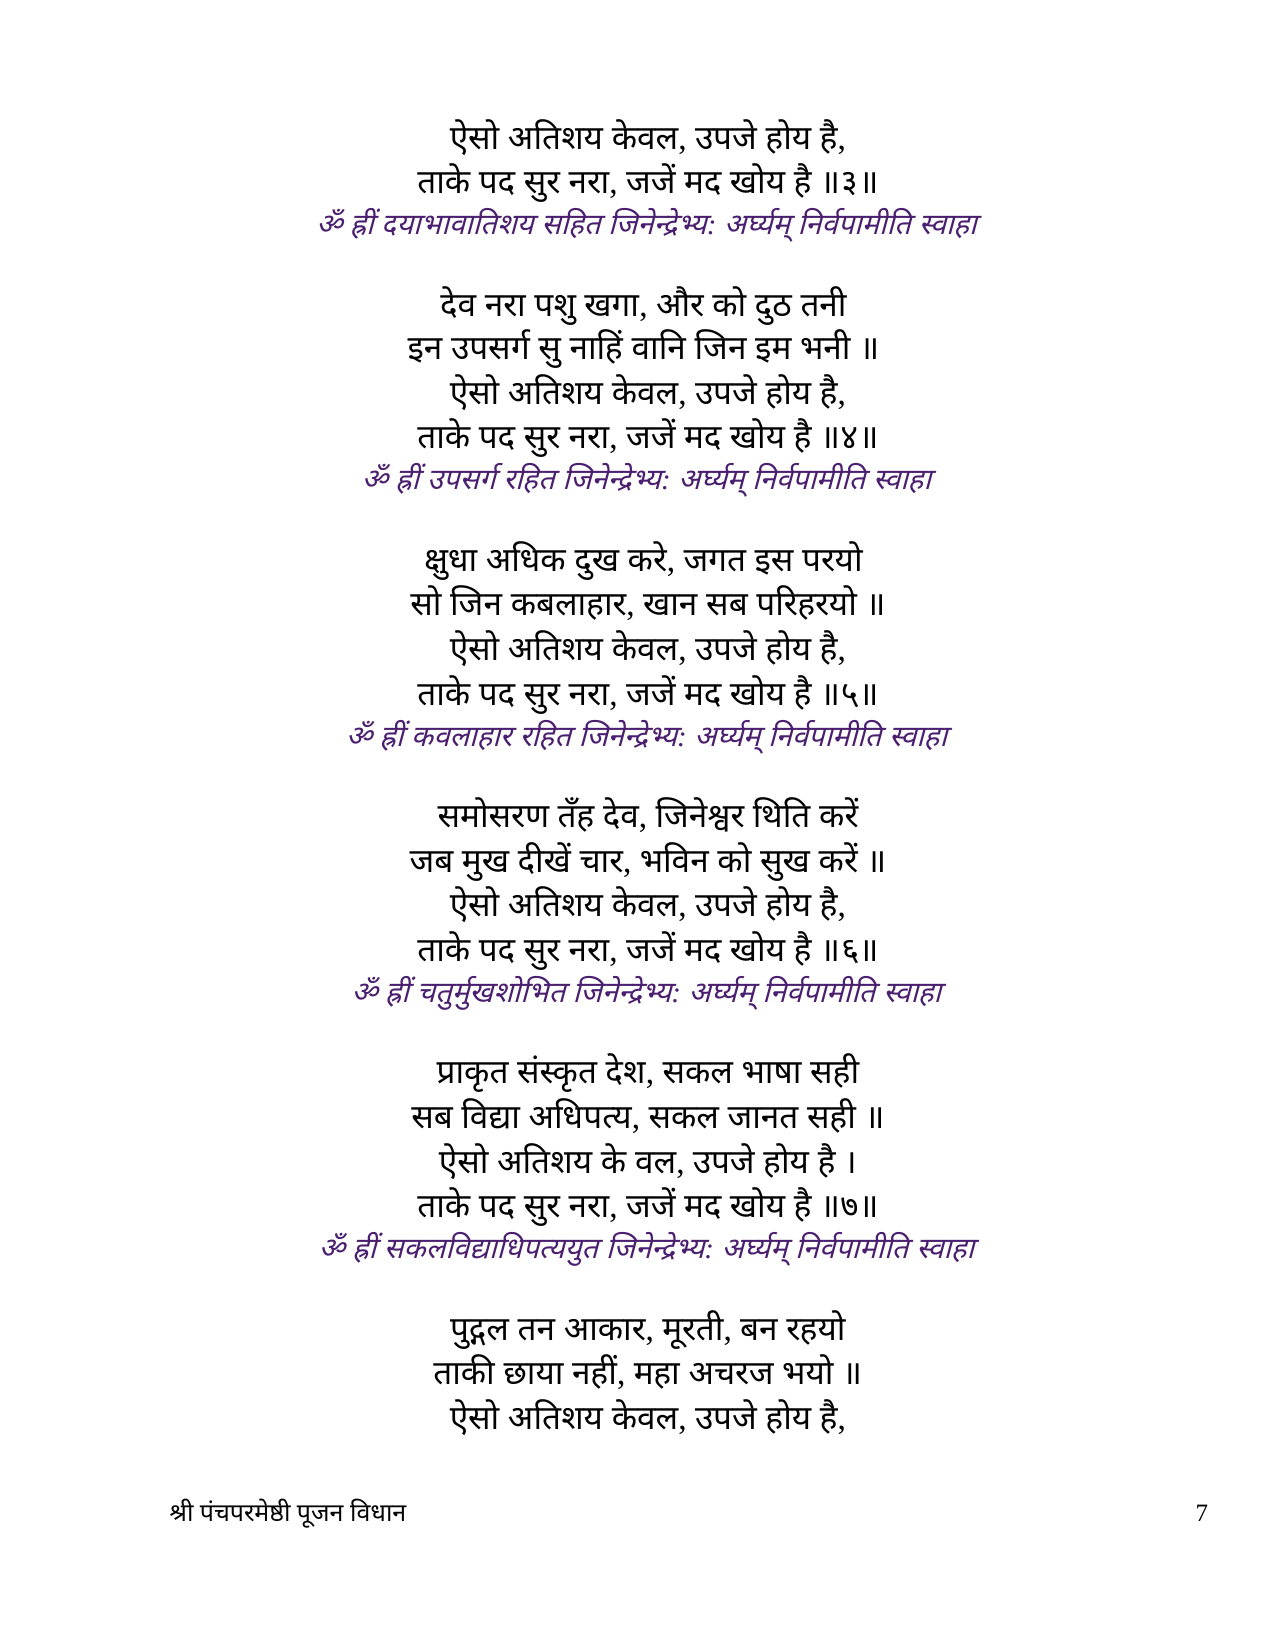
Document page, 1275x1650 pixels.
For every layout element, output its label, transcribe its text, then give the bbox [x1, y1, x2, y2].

text प्राकृत संस्कृत देश, सकल भाषा सही सब विद्या अधिपत्य, सकल जानत सही ॥ ऐसो अतिशय के वल, उपजे होय है । ताके पद सुर नरा, जजें मद खोय है ॥७॥ ॐ ह्रीं सकलविद्याधिपत्ययुत जिनेन्द्रेभ्य: अर्घ्यम् निर्वपामीति स्वाहा [87, 1014, 1208, 1270]
text ऐसो अतिशय केवल, उपजे होय है, [87, 1398, 1208, 1443]
text ऐसो अतिशय केवल, उपजे होय है, ताके पद सुर नरा, जजें मद खोय है ॥५॥ ॐ ह्रीं कवलाहार रहित जिनेन्द्रेभ्य: अर्घ्यम् निर्वपामीति स्वाहा [87, 629, 1208, 758]
text ऐसो अतिशय केवल, उपजे होय है, ताके पद सुर नरा, जजें मद खोय है ॥३॥ ॐ ह्रीं दयाभावातिशय सहित जिनेन्द्रेभ्य: अर्घ्यम् निर्वपामीति स्वाहा [87, 118, 1208, 247]
text ऐसो अतिशय केवल, उपजे होय है, ताके पद सुर नरा, जजें मद खोय है ॥४॥ ॐ ह्रीं उपसर्ग रहित जिनेन्द्रेभ्य: अर्घ्यम् निर्वपामीति स्वाहा [87, 373, 1208, 502]
text ऐसो अतिशय केवल, उपजे होय है, ताके पद सुर नरा, जजें मद खोय है ॥६॥ ॐ ह्रीं चतुर्मुखशोभित जिनेन्द्रेभ्य: अर्घ्यम् निर्वपामीति स्वाहा [87, 886, 1208, 1014]
text समोसरण तँह देव, जिनेश्वर थिति करें जब मुख दीखें चार, भविन को सुख करें ॥ [87, 758, 1208, 886]
text देव नरा पशु खगा, और को दुठ तनी इन उपसर्ग सु नाहिं वानि जिन इम भनी ॥ [87, 247, 1208, 373]
text पुद्गल तन आकार, मूरती, बन रहयो ताकी छाया नहीं, महा अचरज भयो ॥ [87, 1270, 1208, 1398]
text क्षुधा अधिक दुख करे, जगत इस परयो सो जिन कबलाहार, खान सब परिहरयो ॥ [87, 502, 1208, 629]
